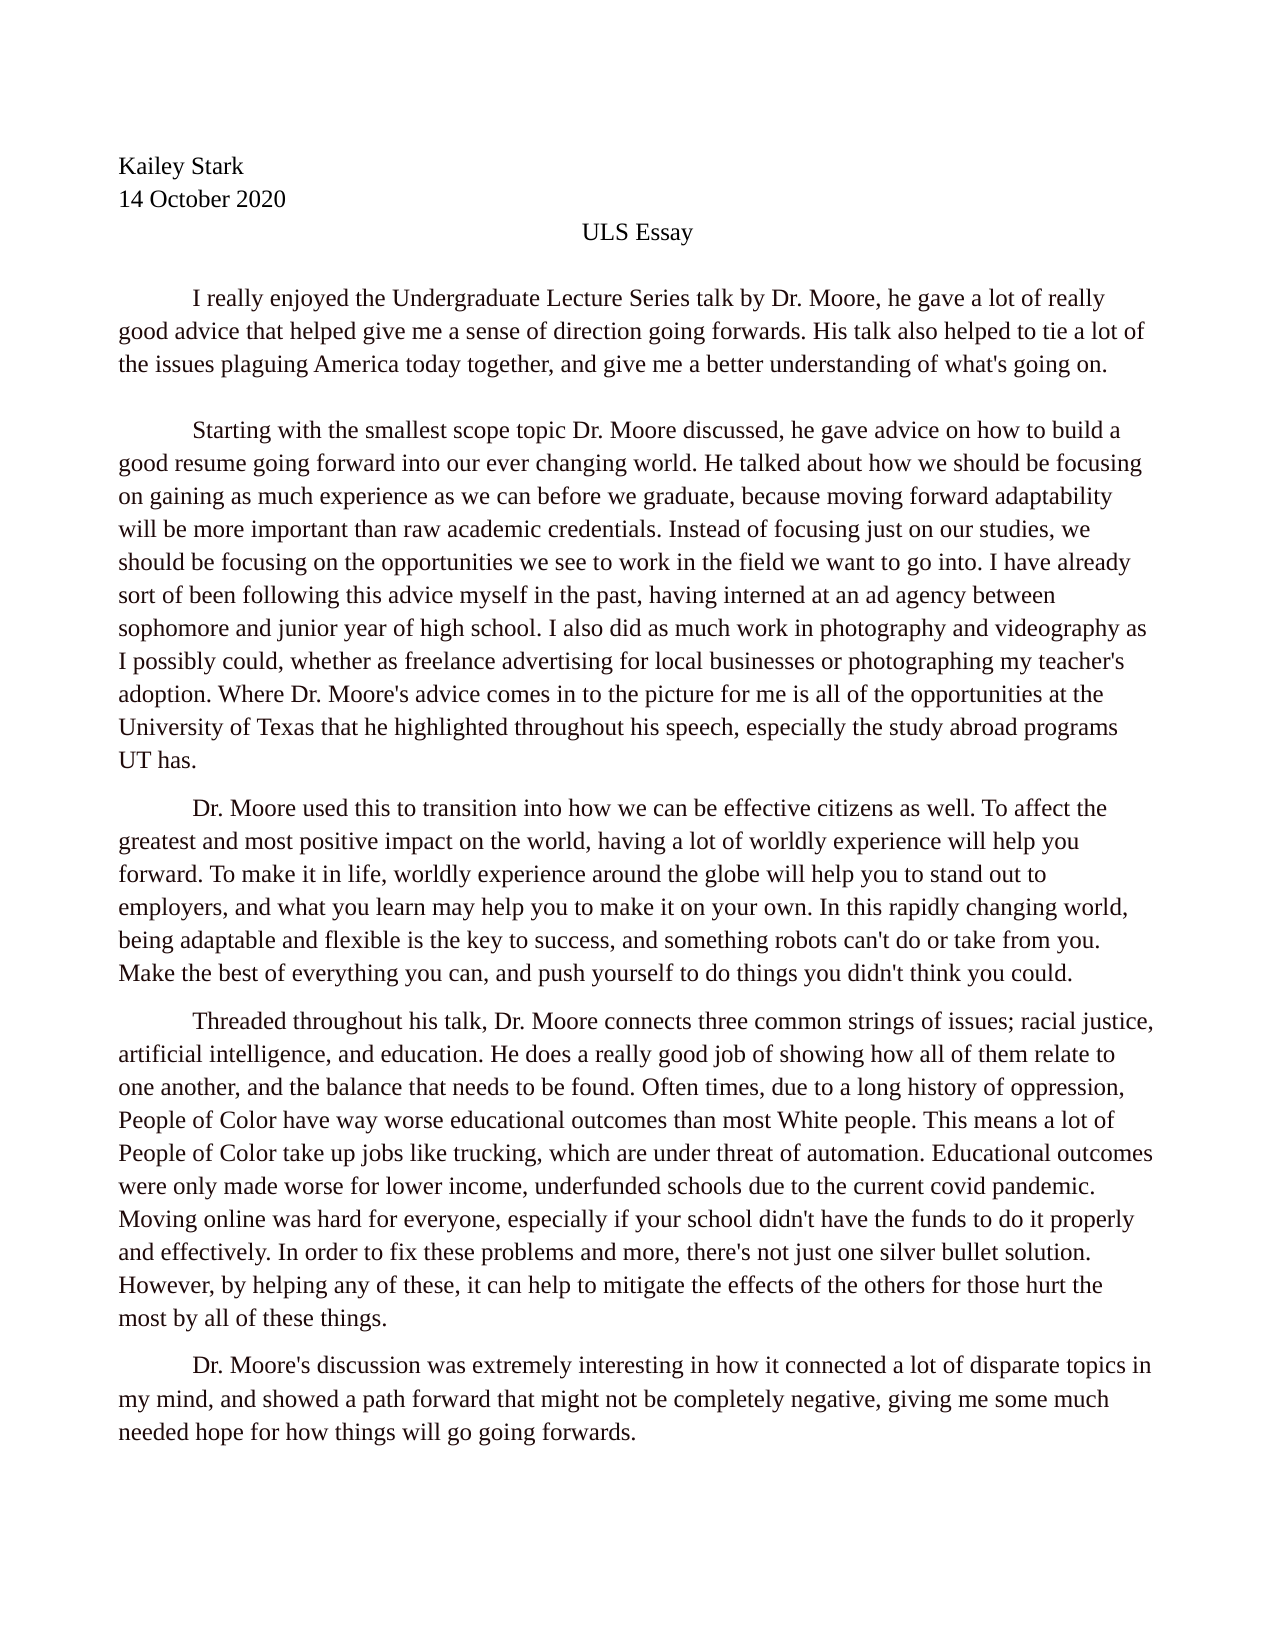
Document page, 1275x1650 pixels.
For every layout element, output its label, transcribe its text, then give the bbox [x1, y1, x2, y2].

text I really enjoyed the Undergraduate Lecture Series talk by Dr. Moore, he gave a lot of really good advice that helped give me a sense of direction going forwards. His talk also helped to tie a lot of the issues plaguing America today together, and give me a better understanding of what's going on. [118, 283, 1157, 378]
text Dr. Moore used this to transition into how we can be effective citizens as well. To affect the greatest and most positive impact on the world, having a lot of worldly experience will help you forward. To make it in life, worldly experience around the globe will help you to stand out to employers, and what you learn may help you to make it on your own. In this rapidly changing world, being adaptable and flexible is the key to success, and something robots can't do or take from you. Make the best of everything you can, and push yourself to do things you didn't think you could. [118, 793, 1157, 987]
text Kailey Stark [118, 151, 1157, 180]
text Threaded throughout his talk, Dr. Moore connects three common strings of issues; racial justice, artificial intelligence, and education. He does a really good job of showing how all of them relate to one another, and the balance that needs to be found. Often times, due to a long history of oppression, People of Color have way worse educational outcomes than most White people. This means a lot of People of Color take up jobs like trucking, which are under threat of automation. Educational outcomes were only made worse for lower income, underfunded schools due to the current covid pandemic. Moving online was hard for everyone, especially if your school didn't have the funds to do it properly and effectively. In order to fix these problems and more, there's not just one silver bullet solution. However, by helping any of these, it can help to mitigate the effects of the others for those hurt the most by all of these things. [118, 1006, 1157, 1332]
text 14 October 2020 [118, 184, 1157, 213]
text ULS Essay [118, 217, 1157, 246]
text Starting with the smallest scope topic Dr. Moore discussed, he gave advice on how to build a good resume going forward into our ever changing world. He talked about how we should be focusing on gaining as much experience as we can before we graduate, because moving forward adaptability will be more important than raw academic credentials. Instead of focusing just on our studies, we should be focusing on the opportunities we see to work in the field we want to go into. I have already sort of been following this advice myself in the past, having interned at an ad agency between sophomore and junior year of high school. I also did as much work in photography and videography as I possibly could, whether as freelance advertising for local businesses or photographing my teacher's adoption. Where Dr. Moore's advice comes in to the picture for me is all of the opportunities at the University of Texas that he highlighted throughout his speech, especially the study abroad programs UT has. [118, 415, 1157, 774]
text Dr. Moore's discussion was extremely interesting in how it connected a lot of disparate topics in my mind, and showed a path forward that might not be completely negative, giving me some much needed hope for how things will go going forwards. [118, 1351, 1157, 1445]
